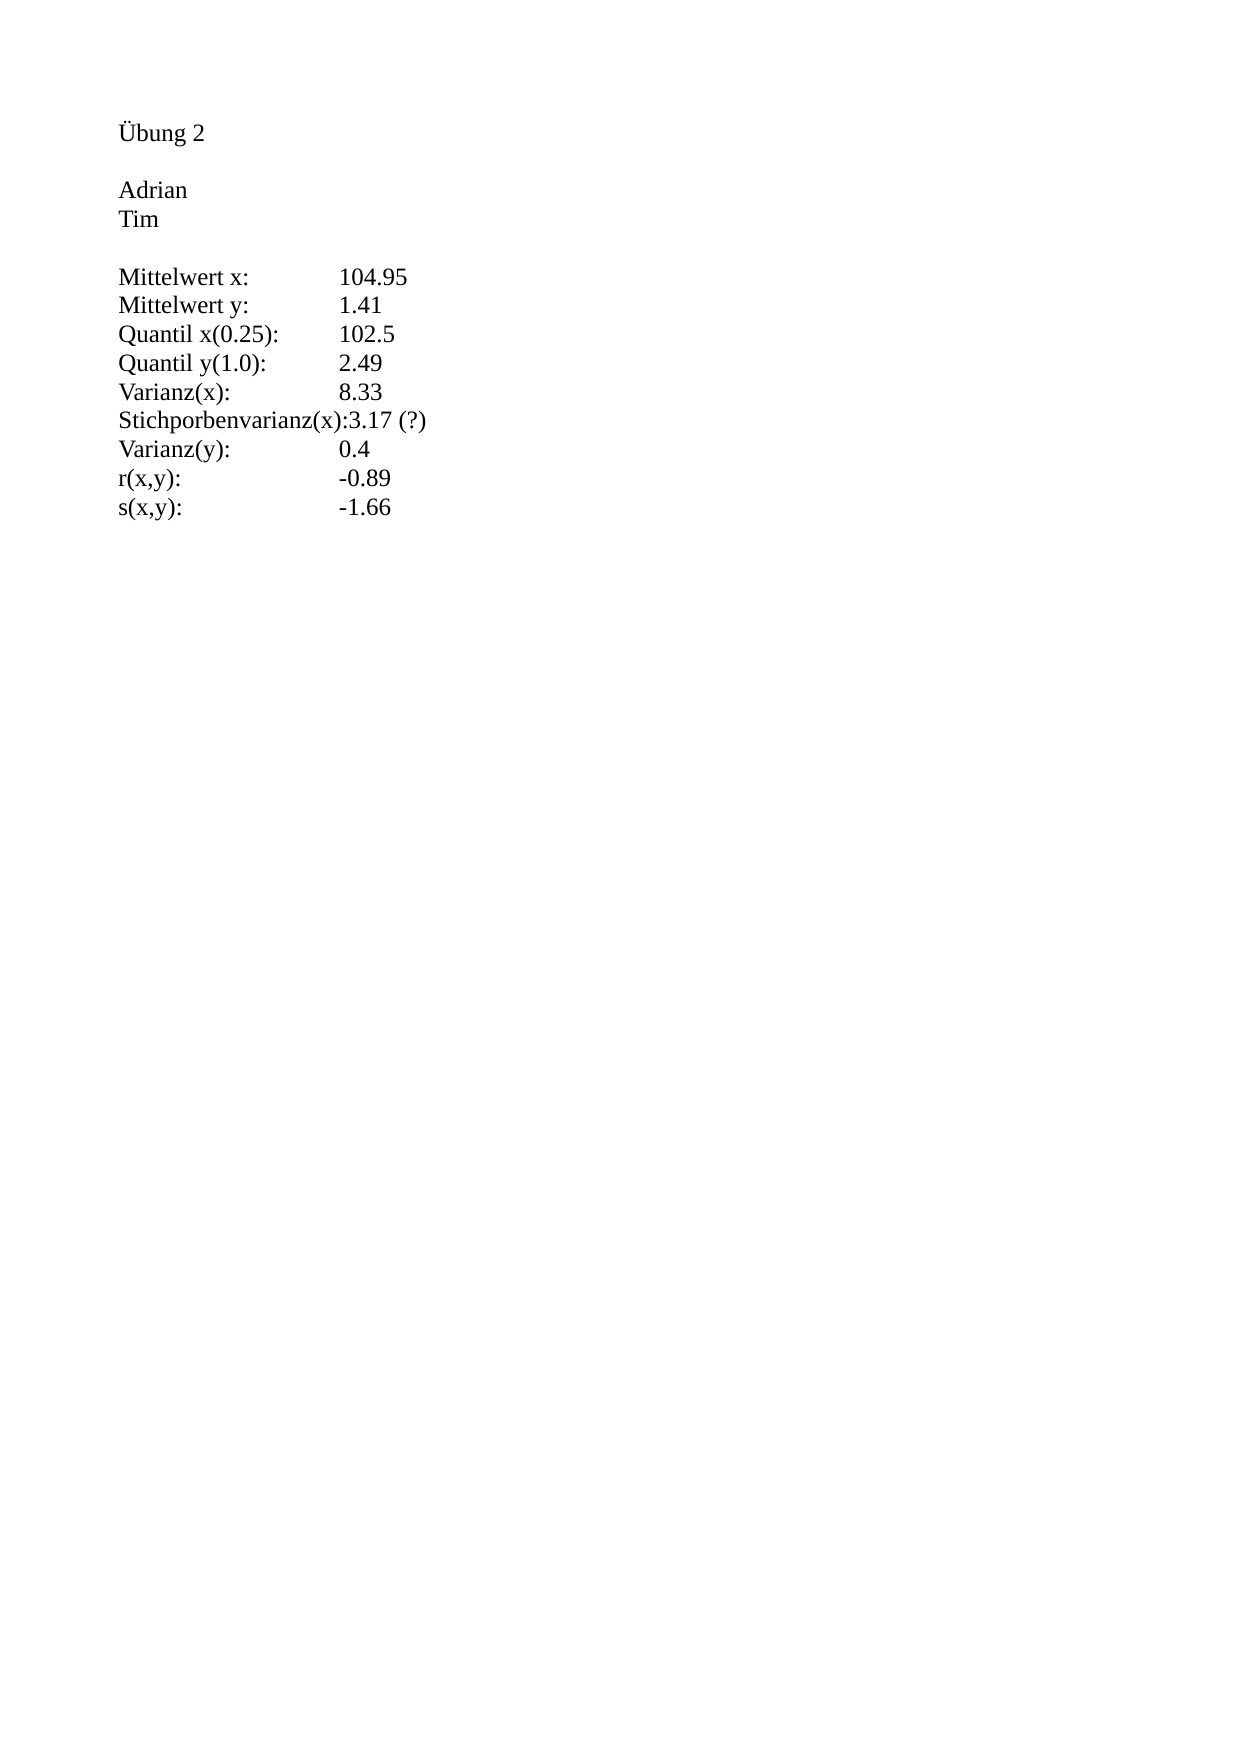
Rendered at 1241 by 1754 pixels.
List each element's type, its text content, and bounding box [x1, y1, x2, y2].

text Mittelwert x: 104.95 [118, 262, 1122, 291]
text Varianz(x): 8.33 [118, 377, 1122, 406]
text r(x,y): -0.89 [118, 463, 1122, 492]
text Mittelwert y: 1.41 [118, 291, 1122, 319]
text Tim [118, 204, 1122, 233]
text Adrian [118, 176, 1122, 204]
text Stichporbenvarianz(x):3.17 (?) [118, 406, 1122, 434]
text Übung 2 [118, 118, 1122, 147]
text Quantil y(1.0): 2.49 [118, 348, 1122, 377]
text Varianz(y): 0.4 [118, 434, 1122, 463]
text s(x,y): -1.66 [118, 492, 1122, 521]
text Quantil x(0.25): 102.5 [118, 319, 1122, 348]
